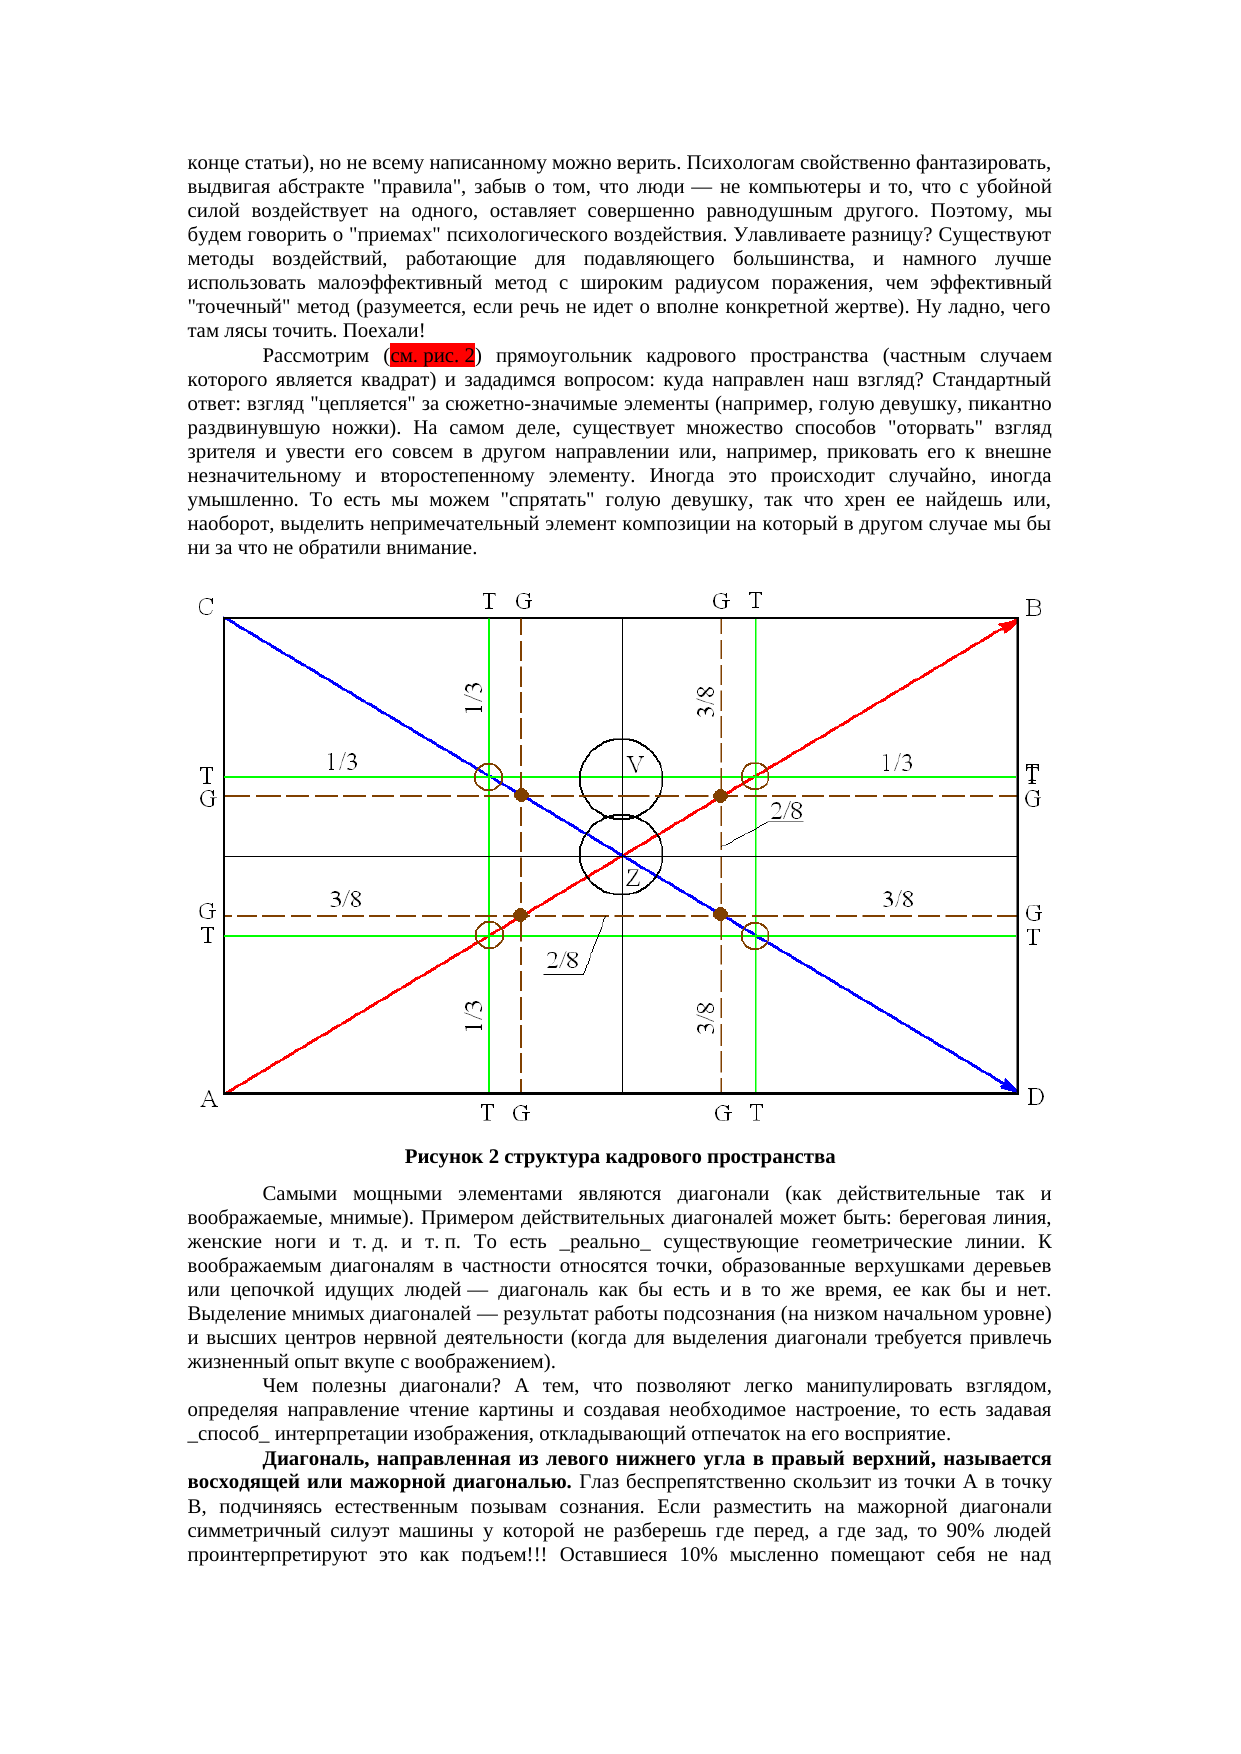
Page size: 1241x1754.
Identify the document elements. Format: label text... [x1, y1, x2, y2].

text конце статьи), но не всему написанному можно верить. Психологам свойственно фантазировать, выдвигая абстракте "правила", забыв о том, что люди — не компьютеры и то, что с убойной силой воздействует на одного, оставляет совершенно равнодушным другого. Поэтому, мы будем говорить о "приемах" психологического воздействия. Улавливаете разницу? Существуют методы воздействий, работающие для подавляющего большинства, и намного лучше использовать малоэффективный метод с широким радиусом поражения, чем эффективный "точечный" метод (разумеется, если речь не идет о вполне конкретной жертве). Ну ладно, чего там лясы точить. Поехали! [187, 150, 1053, 342]
text Рисунок 2 структура кадрового пространства [187, 1144, 1053, 1168]
text Чем полезны диагонали? А тем, что позволяют легко манипулировать взглядом, определяя направление чтение картины и создавая необходимое настроение, то есть задавая _способ_ интерпретации изображения, откладывающий отпечаток на его восприятие. [187, 1373, 1053, 1445]
text Рассмотрим (см. рис. 2) прямоугольник кадрового пространства (частным случаем которого является квадрат) и зададимся вопросом: куда направлен наш взгляд? Стандартный ответ: взгляд "цепляется" за сюжетно-значимые элементы (например, голую девушку, пикантно раздвинувшую ножки). На самом деле, существует множество способов "оторвать" взгляд зрителя и увести его совсем в другом направлении или, например, приковать его к внешне незначительному и второстепенному элементу. Иногда это происходит случайно, иногда умышленно. То есть мы можем "спрятать" голую девушку, так что хрен ее найдешь или, наоборот, выделить непримечательный элемент композиции на который в другом случае мы бы ни за что не обратили внимание. [187, 342, 1053, 559]
text Диагональ, направленная из левого нижнего угла в правый верхний, называется восходящей или мажорной диагональю. Глаз беспрепятственно скользит из точки А в точку B, подчиняясь естественным позывам сознания. Если разместить на мажорной диагонали симметричный силуэт машины у которой не разберешь где перед, а где зад, то 90% людей проинтерпретируют это как подъем!!! Оставшиеся 10% мысленно помещают себя не над [187, 1445, 1053, 1566]
text Самыми мощными элементами являются диагонали (как действительные так и воображаемые, мнимые). Примером действительных диагоналей может быть: береговая линия, женские ноги и т. д. и т. п. То есть _реально_ существующие геометрические линии. К воображаемым диагоналям в частности относятся точки, образованные верхушками деревьев или цепочкой идущих людей — диагональ как бы есть и в то же время, ее как бы и нет. Выделение мнимых диагоналей — результат работы подсознания (на низком начальном уровне) и высших центров нервной деятельности (когда для выделения диагонали требуется привлечь жизненный опыт вкупе с воображением). [187, 1181, 1053, 1373]
picture [188, 583, 1052, 1132]
